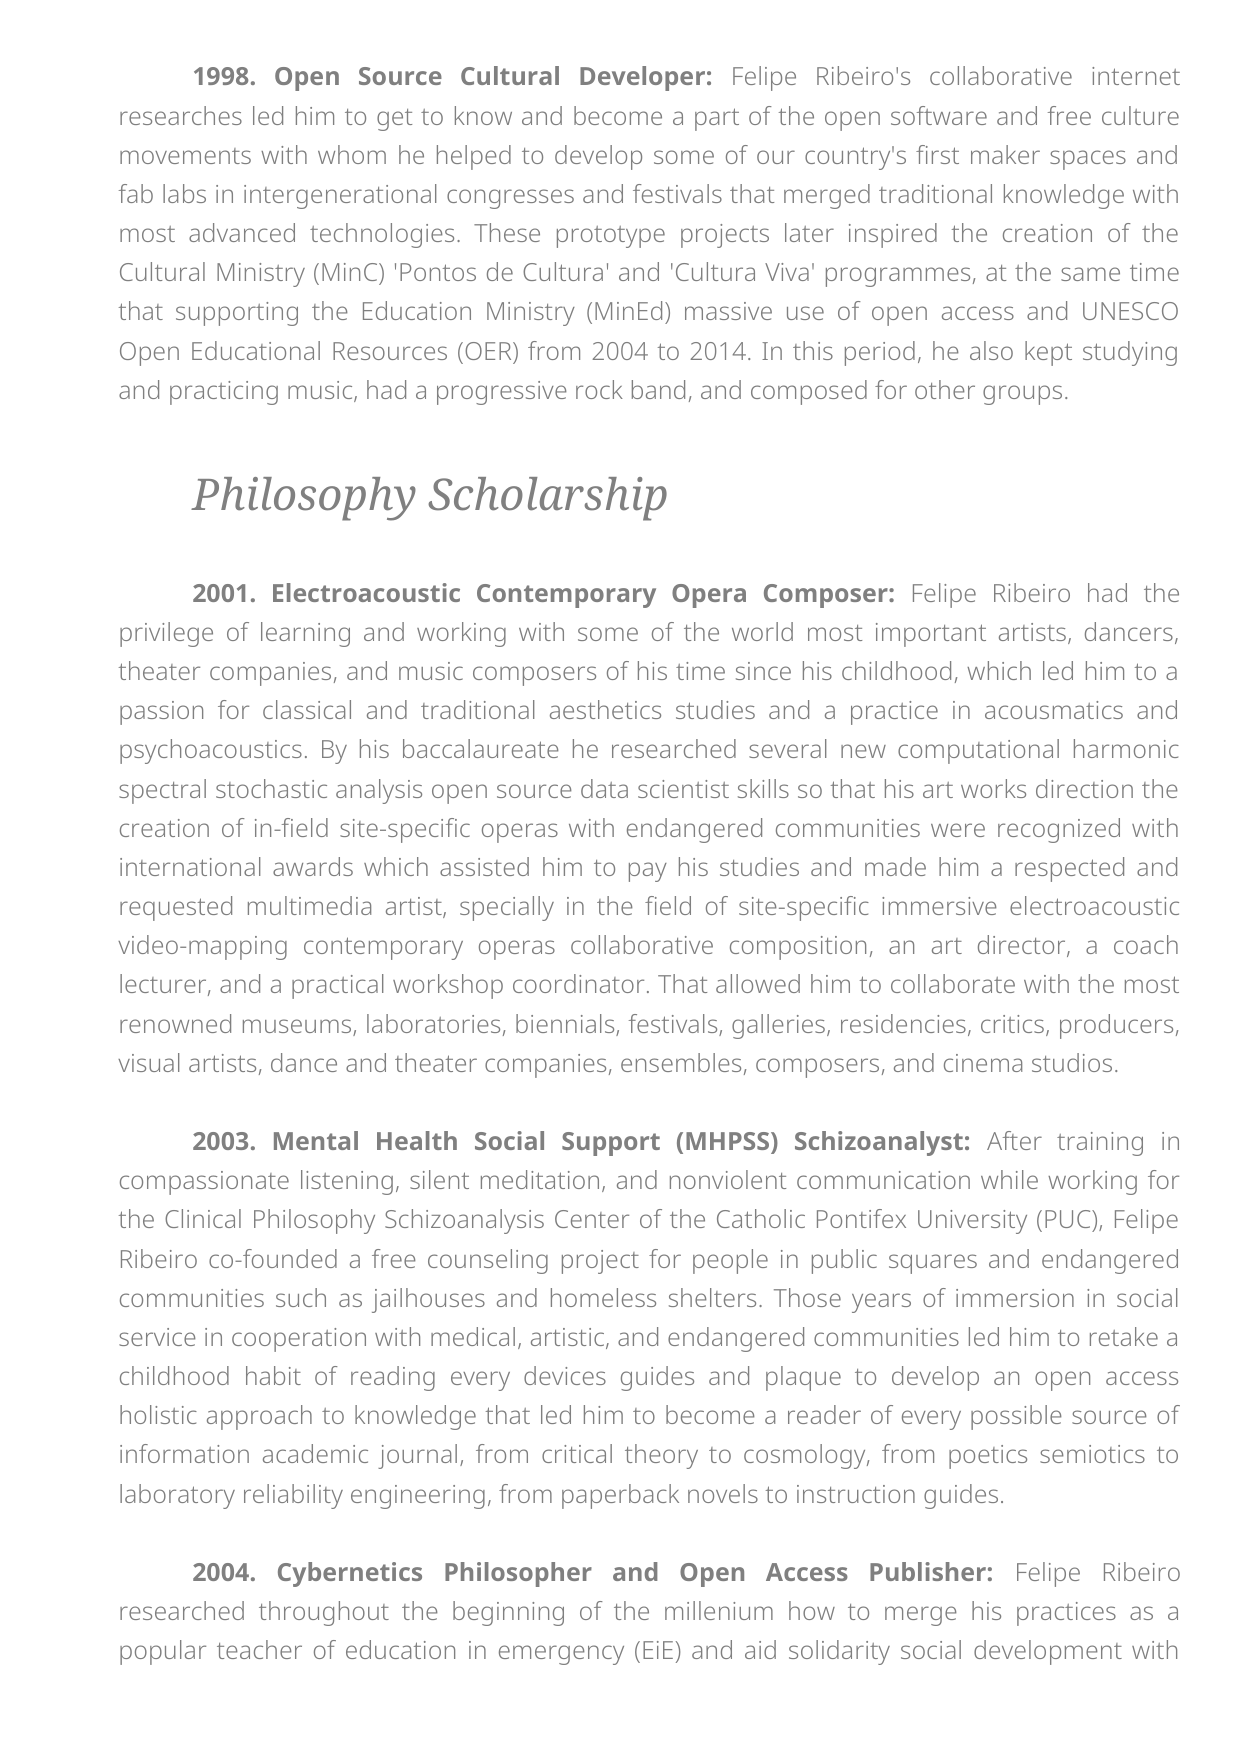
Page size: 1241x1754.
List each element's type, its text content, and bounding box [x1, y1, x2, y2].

text 2004. Cybernetics Philosopher and Open Access Publisher: Felipe Ribeiro researched throughout the beginning of the millenium how to merge his practices as a popular teacher of education in emergency (EiE) and aid solidarity social development with [118, 1516, 1181, 1667]
text 2001. Electroacoustic Contemporary Opera Composer: Felipe Ribeiro had the privilege of learning and working with some of the world most important artists, dancers, theater companies, and music composers of his time since his childhood, which led him to a passion for classical and traditional aesthetics studies and a practice in acousmatics and psychoacoustics. By his baccalaureate he researched several new computational harmonic spectral stochastic analysis open source data scientist skills so that his art works direction the creation of in-field site-specific operas with endangered communities were recognized with international awards which assisted him to pay his studies and made him a respected and requested multimedia artist, specially in the field of site-specific immersive electroacoustic video-mapping contemporary operas collaborative composition, an art director, a coach lecturer, and a practical workshop coordinator. That allowed him to collaborate with the most renowned museums, laboratories, biennials, festivals, galleries, residencies, critics, producers, visual artists, dance and theater companies, ensembles, composers, and cinema studios. [118, 536, 1181, 1079]
text 2003. Mental Health Social Support (MHPSS) Schizoanalyst: After training in compassionate listening, silent meditation, and nonviolent communication while working for the Clinical Philosophy Schizoanalysis Center of the Catholic Pontifex University (PUC), Felipe Ribeiro co-founded a free counseling project for people in public squares and endangered communities such as jailhouses and homeless shelters. Those years of immersion in social service in cooperation with medical, artistic, and endangered communities led him to retake a childhood habit of reading every devices guides and plaque to develop an open access holistic approach to knowledge that led him to become a reader of every possible source of information academic journal, from critical theory to cosmology, from poetics semiotics to laboratory reliability engineering, from paperback novels to instruction guides. [118, 1085, 1181, 1510]
text 1998. Open Source Cultural Developer: Felipe Ribeiro's collaborative internet researches led him to get to know and become a part of the open software and free culture movements with whom he helped to develop some of our country's first maker spaces and fab labs in intergenerational congresses and festivals that merged traditional knowledge with most advanced technologies. These prototype projects later inspired the creation of the Cultural Ministry (MinC) 'Pontos de Cultura' and 'Cultura Viva' programmes, at the same time that supporting the Education Ministry (MinEd) massive use of open access and UNESCO Open Educational Resources (OER) from 2004 to 2014. In this period, he also kept studying and practicing music, had a progressive rock band, and composed for other groups. [118, 59, 1181, 406]
subtitle Philosophy Scholarship [118, 464, 1181, 523]
